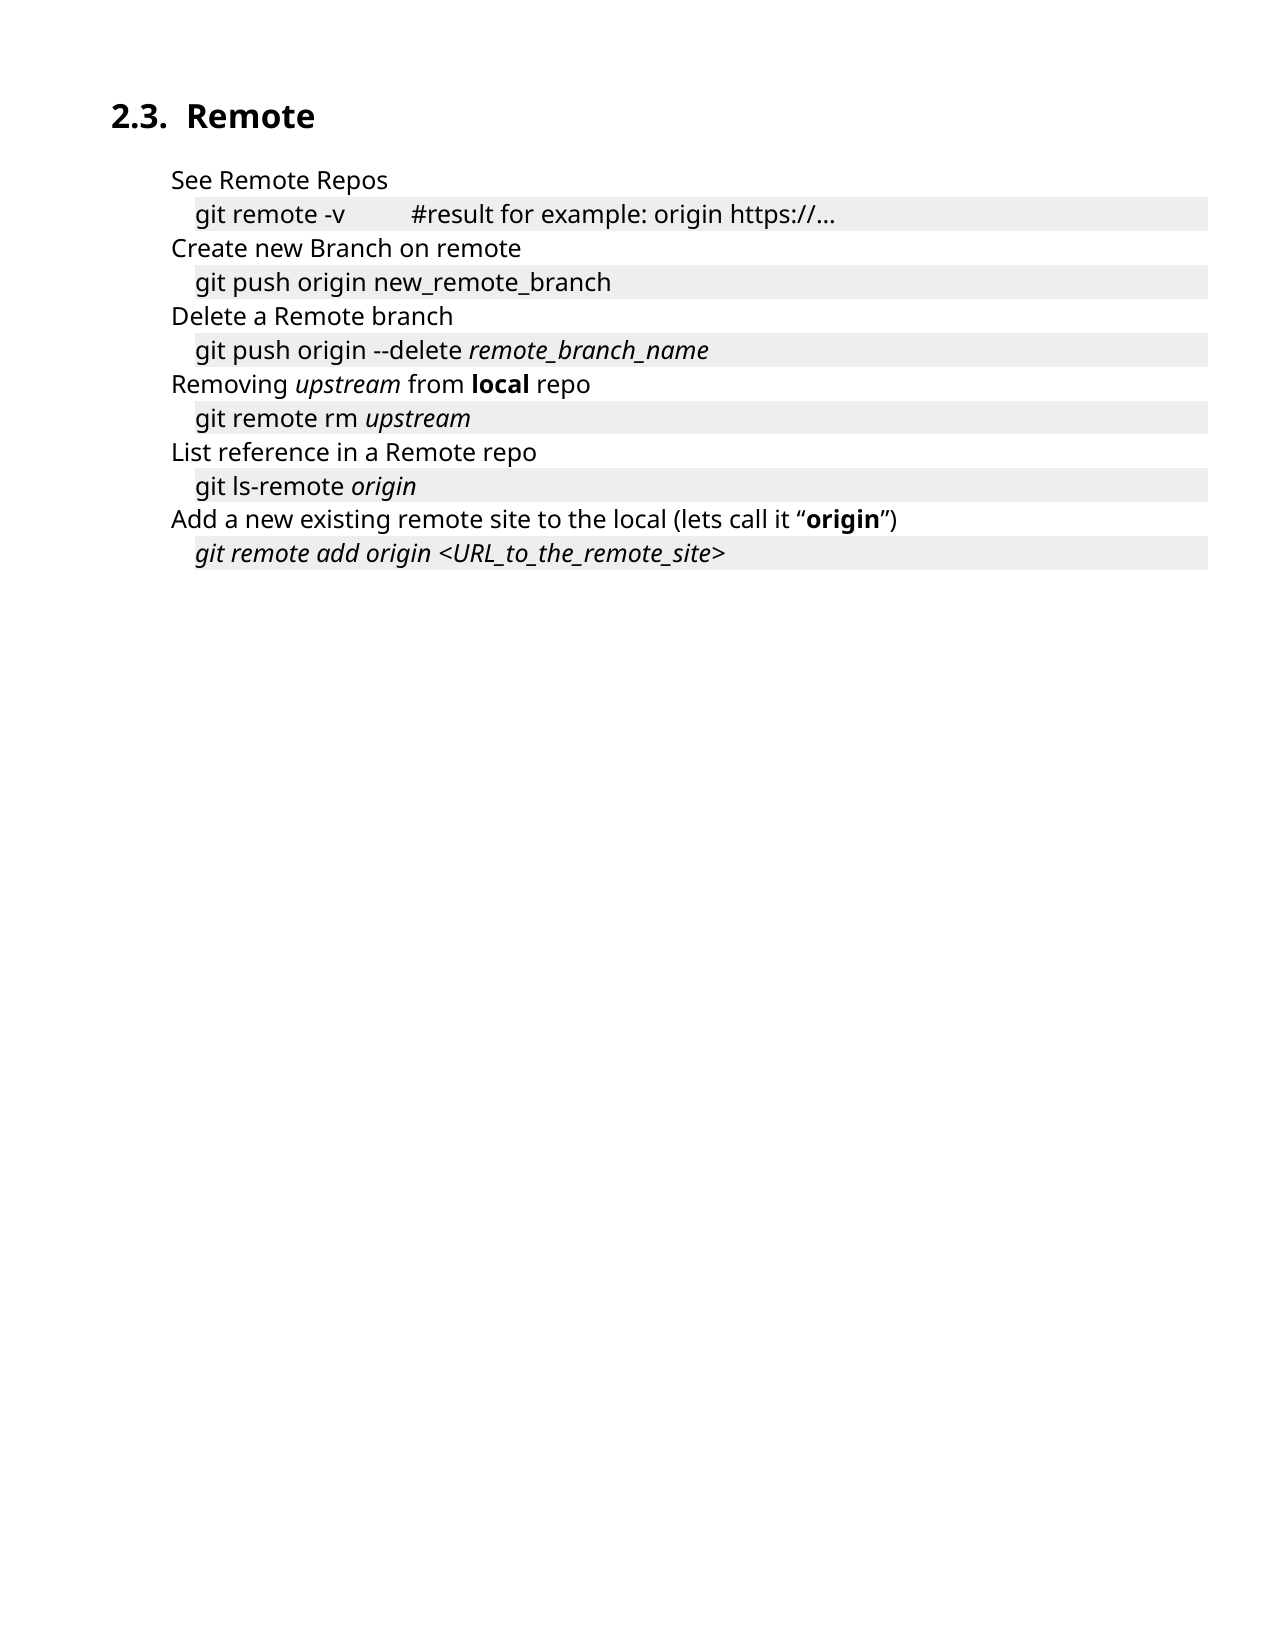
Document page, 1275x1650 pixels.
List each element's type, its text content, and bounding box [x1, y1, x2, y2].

text Removing upstream from local repo [171, 367, 1208, 401]
subtitle Remote [111, 93, 1208, 139]
text git remote add origin <URL_to_the_remote_site> [195, 536, 1208, 570]
text Add a new existing remote site to the local (lets call it “origin”) [171, 502, 1208, 536]
text Create new Branch on remote [171, 231, 1208, 265]
text git push origin new_remote_branch [195, 265, 1208, 299]
text Delete a Remote branch [171, 299, 1208, 333]
text git remote -v #result for example: origin https://... [195, 197, 1208, 231]
text git ls-remote origin [195, 468, 1208, 502]
text git push origin --delete remote_branch_name [195, 333, 1208, 367]
text See Remote Repos [171, 163, 1208, 197]
text List reference in a Remote repo [171, 434, 1208, 468]
text git remote rm upstream [195, 401, 1208, 434]
